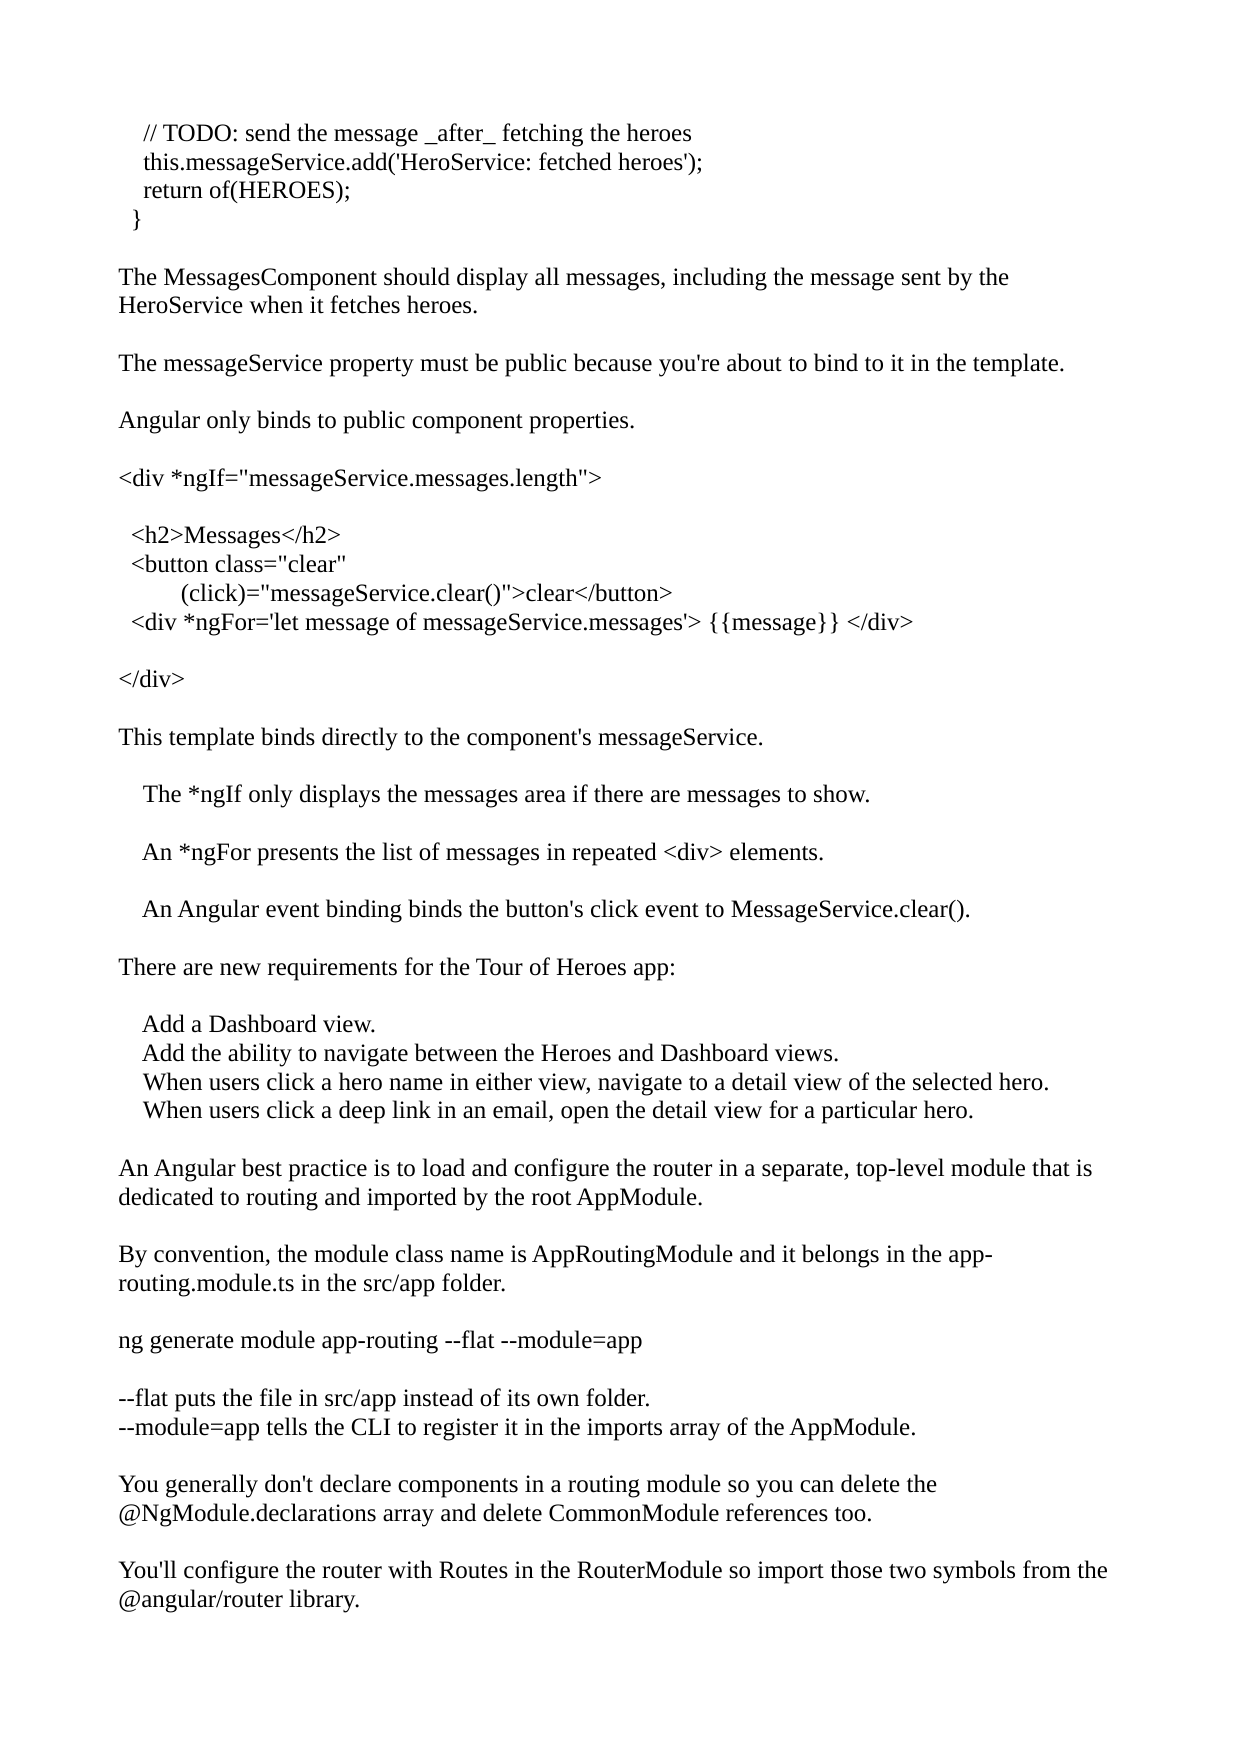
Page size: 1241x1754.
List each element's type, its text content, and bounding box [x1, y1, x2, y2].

text An Angular best practice is to load and configure the router in a separate, top-level module that is dedicated to routing and imported by the root AppModule. [118, 1153, 1122, 1211]
text You generally don't declare components in a routing module so you can delete the @NgModule.declarations array and delete CommonModule references too. [118, 1469, 1122, 1527]
text --module=app tells the CLI to register it in the imports array of the AppModule. [118, 1412, 1122, 1441]
text return of(HEROES); [118, 176, 1122, 204]
text <h2>Messages</h2> [118, 521, 1122, 549]
text This template binds directly to the component's messageService. [118, 722, 1122, 751]
text <div *ngIf="messageService.messages.length"> [118, 463, 1122, 492]
text By convention, the module class name is AppRoutingModule and it belongs in the app-routing.module.ts in the src/app folder. [118, 1239, 1122, 1297]
text this.messageService.add('HeroService: fetched heroes'); [118, 147, 1122, 176]
text When users click a deep link in an email, open the detail view for a particular hero. [118, 1096, 1122, 1124]
text Add a Dashboard view. [118, 1009, 1122, 1038]
text ng generate module app-routing --flat --module=app [118, 1326, 1122, 1354]
text Angular only binds to public component properties. [118, 406, 1122, 434]
text When users click a hero name in either view, navigate to a detail view of the selected hero. [118, 1067, 1122, 1096]
text <button class="clear" [118, 549, 1122, 578]
text (click)="messageService.clear()">clear</button> [118, 578, 1122, 607]
text There are new requirements for the Tour of Heroes app: [118, 952, 1122, 981]
text </div> [118, 664, 1122, 693]
text You'll configure the router with Routes in the RouterModule so import those two symbols from the @angular/router library. [118, 1556, 1122, 1613]
text // TODO: send the message _after_ fetching the heroes [118, 118, 1122, 147]
text <div *ngFor='let message of messageService.messages'> {{message}} </div> [118, 607, 1122, 636]
text An Angular event binding binds the button's click event to MessageService.clear(). [118, 894, 1122, 923]
text --flat puts the file in src/app instead of its own folder. [118, 1383, 1122, 1412]
text Add the ability to navigate between the Heroes and Dashboard views. [118, 1038, 1122, 1067]
text } [118, 204, 1122, 233]
text The messageService property must be public because you're about to bind to it in the template. [118, 348, 1122, 377]
text The MessagesComponent should display all messages, including the message sent by the HeroService when it fetches heroes. [118, 262, 1122, 319]
text An *ngFor presents the list of messages in repeated <div> elements. [118, 837, 1122, 866]
text The *ngIf only displays the messages area if there are messages to show. [118, 779, 1122, 808]
